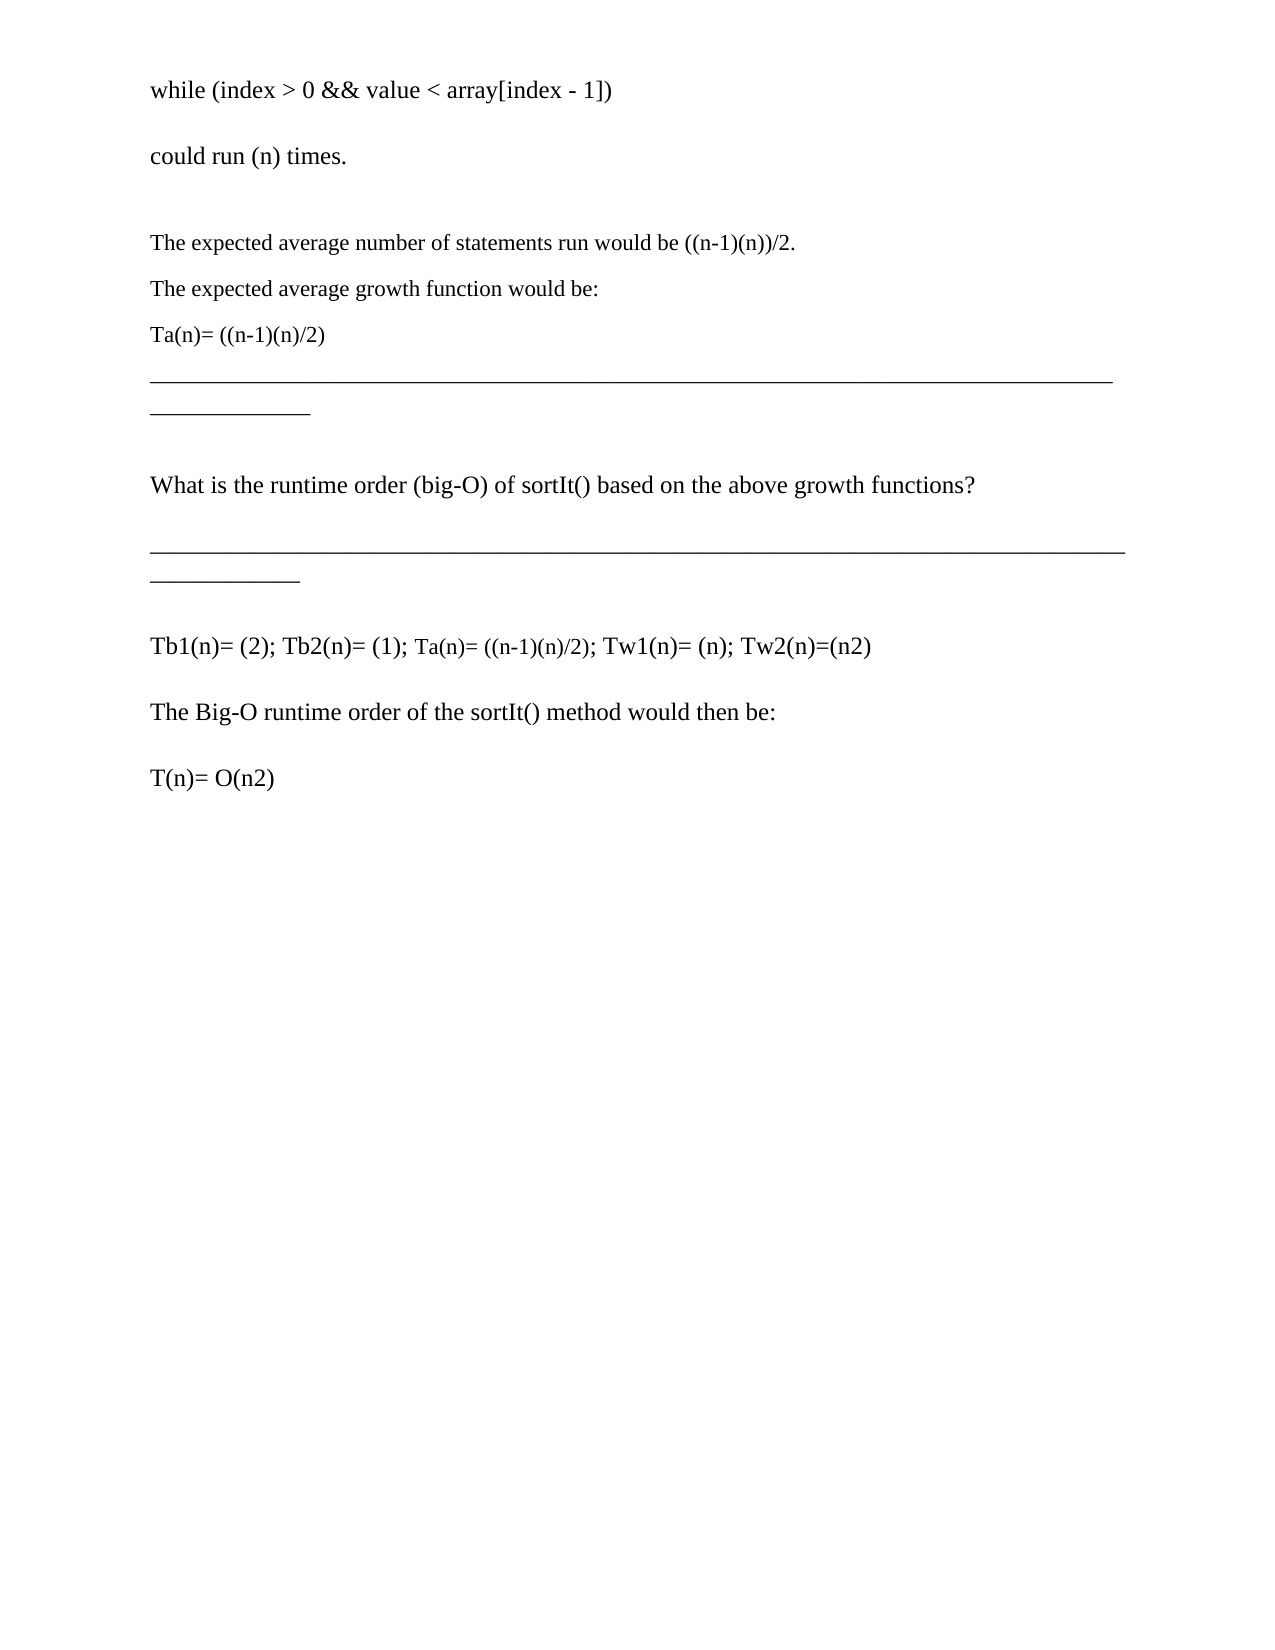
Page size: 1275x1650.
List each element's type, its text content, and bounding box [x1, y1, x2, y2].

text ————————————————————————————————————————————— [150, 554, 1125, 593]
text The expected average number of statements run would be ((n-1)(n))/2. [150, 229, 1125, 255]
text What is the runtime order (big-O) of sortIt() based on the above growth functions? [150, 470, 1125, 498]
text Tb1(n)= (2); Tb2(n)= (1); Ta(n)= ((n-1)(n)/2); Tw1(n)= (n); Tw2(n)=(n2) [150, 631, 1125, 660]
text ————————————————————————————————————————————————— [150, 367, 1125, 425]
text Ta(n)= ((n-1)(n)/2) [150, 321, 1125, 347]
text T(n)= O(n2) [150, 763, 1125, 792]
text The Big-O runtime order of the sortIt() method would then be: [150, 697, 1125, 726]
text could run (n) times. [150, 141, 1125, 170]
text The expected average growth function would be: [150, 275, 1125, 301]
text while (index > 0 && value < array[index - 1]) [150, 75, 1125, 104]
text ————————————————————————————————————————————— [150, 536, 1125, 553]
